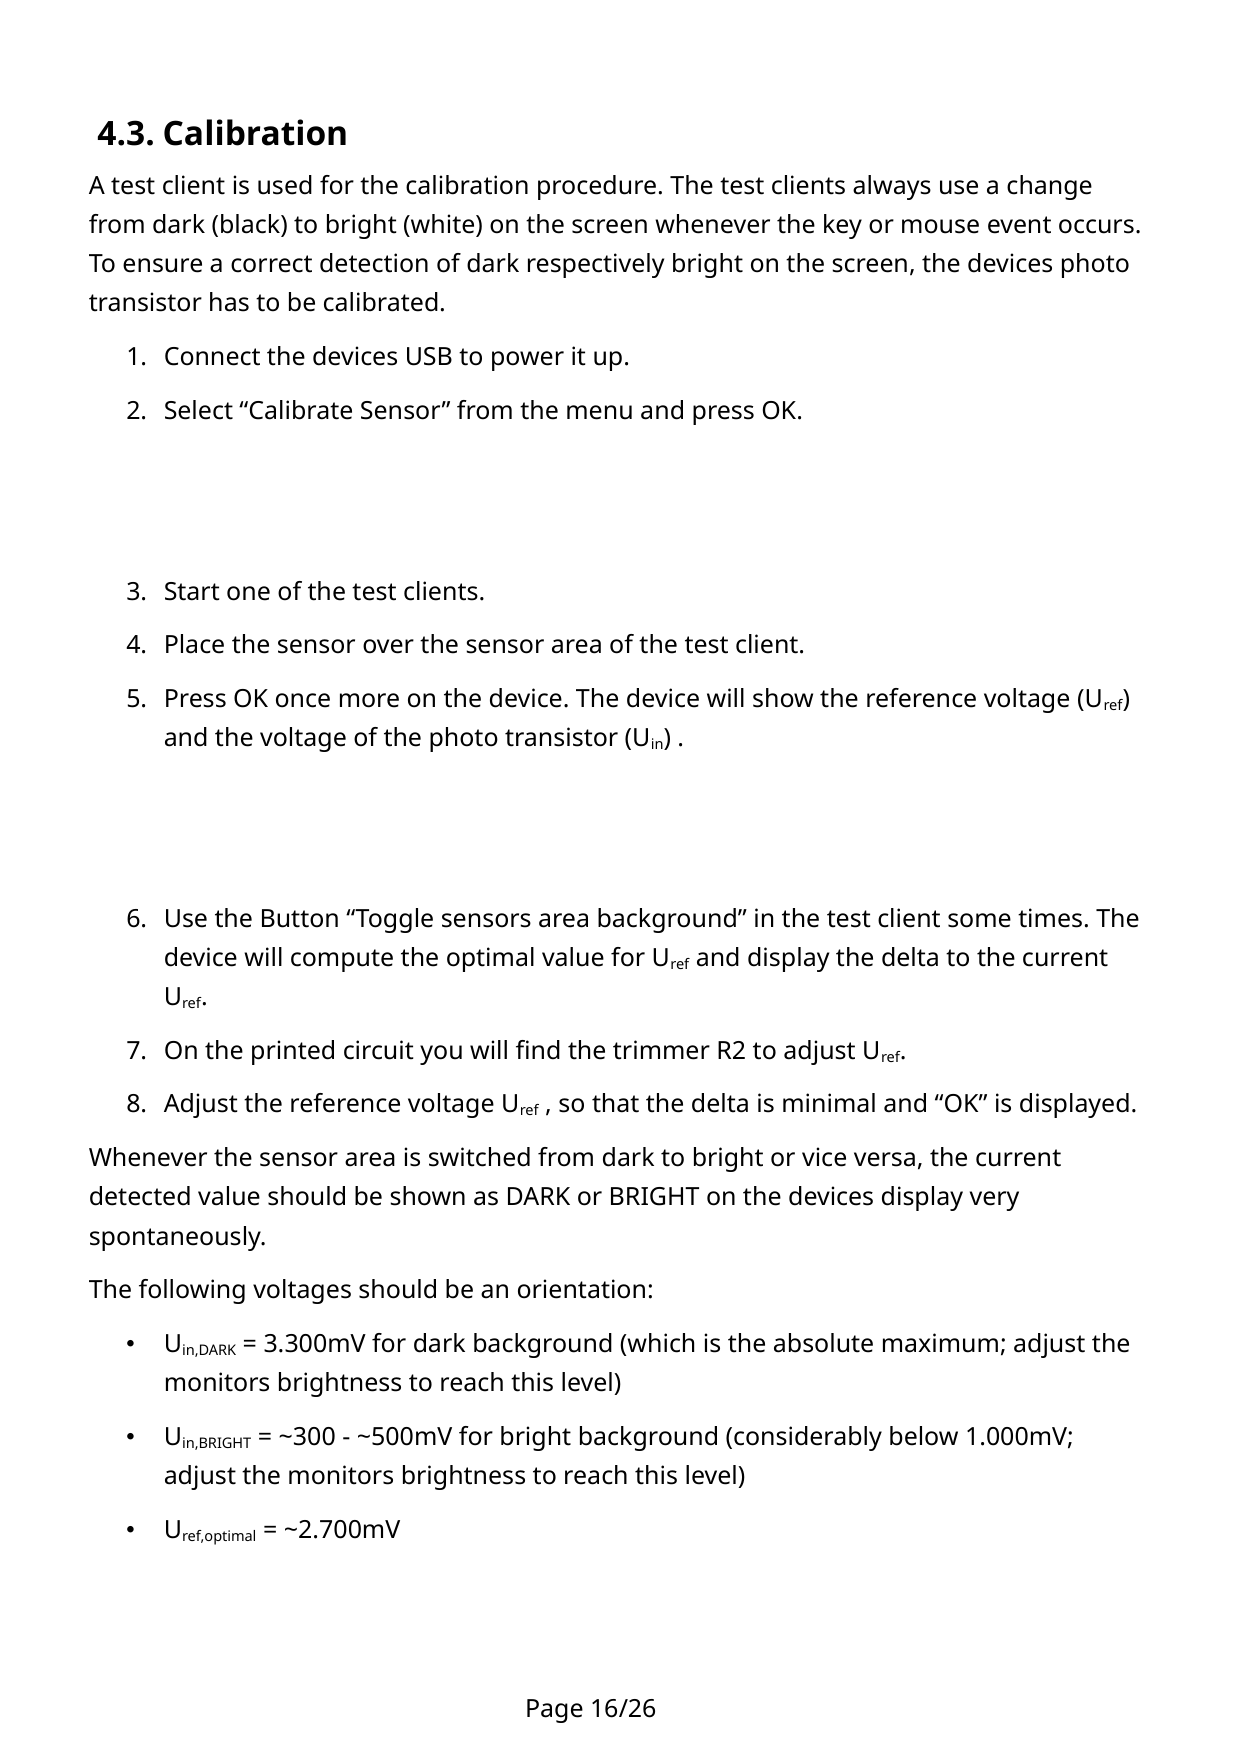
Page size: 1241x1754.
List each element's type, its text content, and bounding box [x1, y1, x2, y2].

list Place the sensor over the sensor area of the test client. [126, 627, 1152, 661]
list Press OK once more on the device. The device will show the reference voltage (Uref) and the voltage of the photo transistor (Uin) . [126, 681, 1152, 881]
list Connect the devices USB to power it up. [126, 339, 1152, 373]
list Use the Button “Toggle sensors area background” in the test client some times. The device will compute the optimal value for Uref and display the delta to the current Uref. [126, 900, 1152, 1013]
list Start one of the test clients. [126, 573, 1152, 607]
subtitle Calibration [88, 109, 1152, 155]
list Adjust the reference voltage Uref , so that the delta is minimal and “OK” is displayed. [126, 1086, 1152, 1120]
list On the printed circuit you will find the trimmer R2 to adjust Uref. [126, 1032, 1152, 1066]
text A test client is used for the calibration procedure. The test clients always use a change from dark (black) to bright (white) on the screen whenever the key or mouse event occurs. To ensure a correct detection of dark respectively bright on the screen, the devices photo transistor has to be calibrated. [88, 168, 1152, 319]
text Whenever the sensor area is switched from dark to bright or vice versa, the current detected value should be shown as DARK or BRIGHT on the devices display very spontaneously. [88, 1140, 1152, 1252]
list Uref,optimal = ~2.700mV [126, 1512, 1152, 1546]
list Uin,BRIGHT = ~300 - ~500mV for bright background (considerably below 1.000mV; adjust the monitors brightness to reach this level) [126, 1419, 1152, 1492]
text The following voltages should be an orientation: [88, 1272, 1152, 1306]
list Uin,DARK = 3.300mV for dark background (which is the absolute maximum; adjust the monitors brightness to reach this level) [126, 1326, 1152, 1399]
list Select “Calibrate Sensor” from the menu and press OK. [126, 393, 1152, 553]
